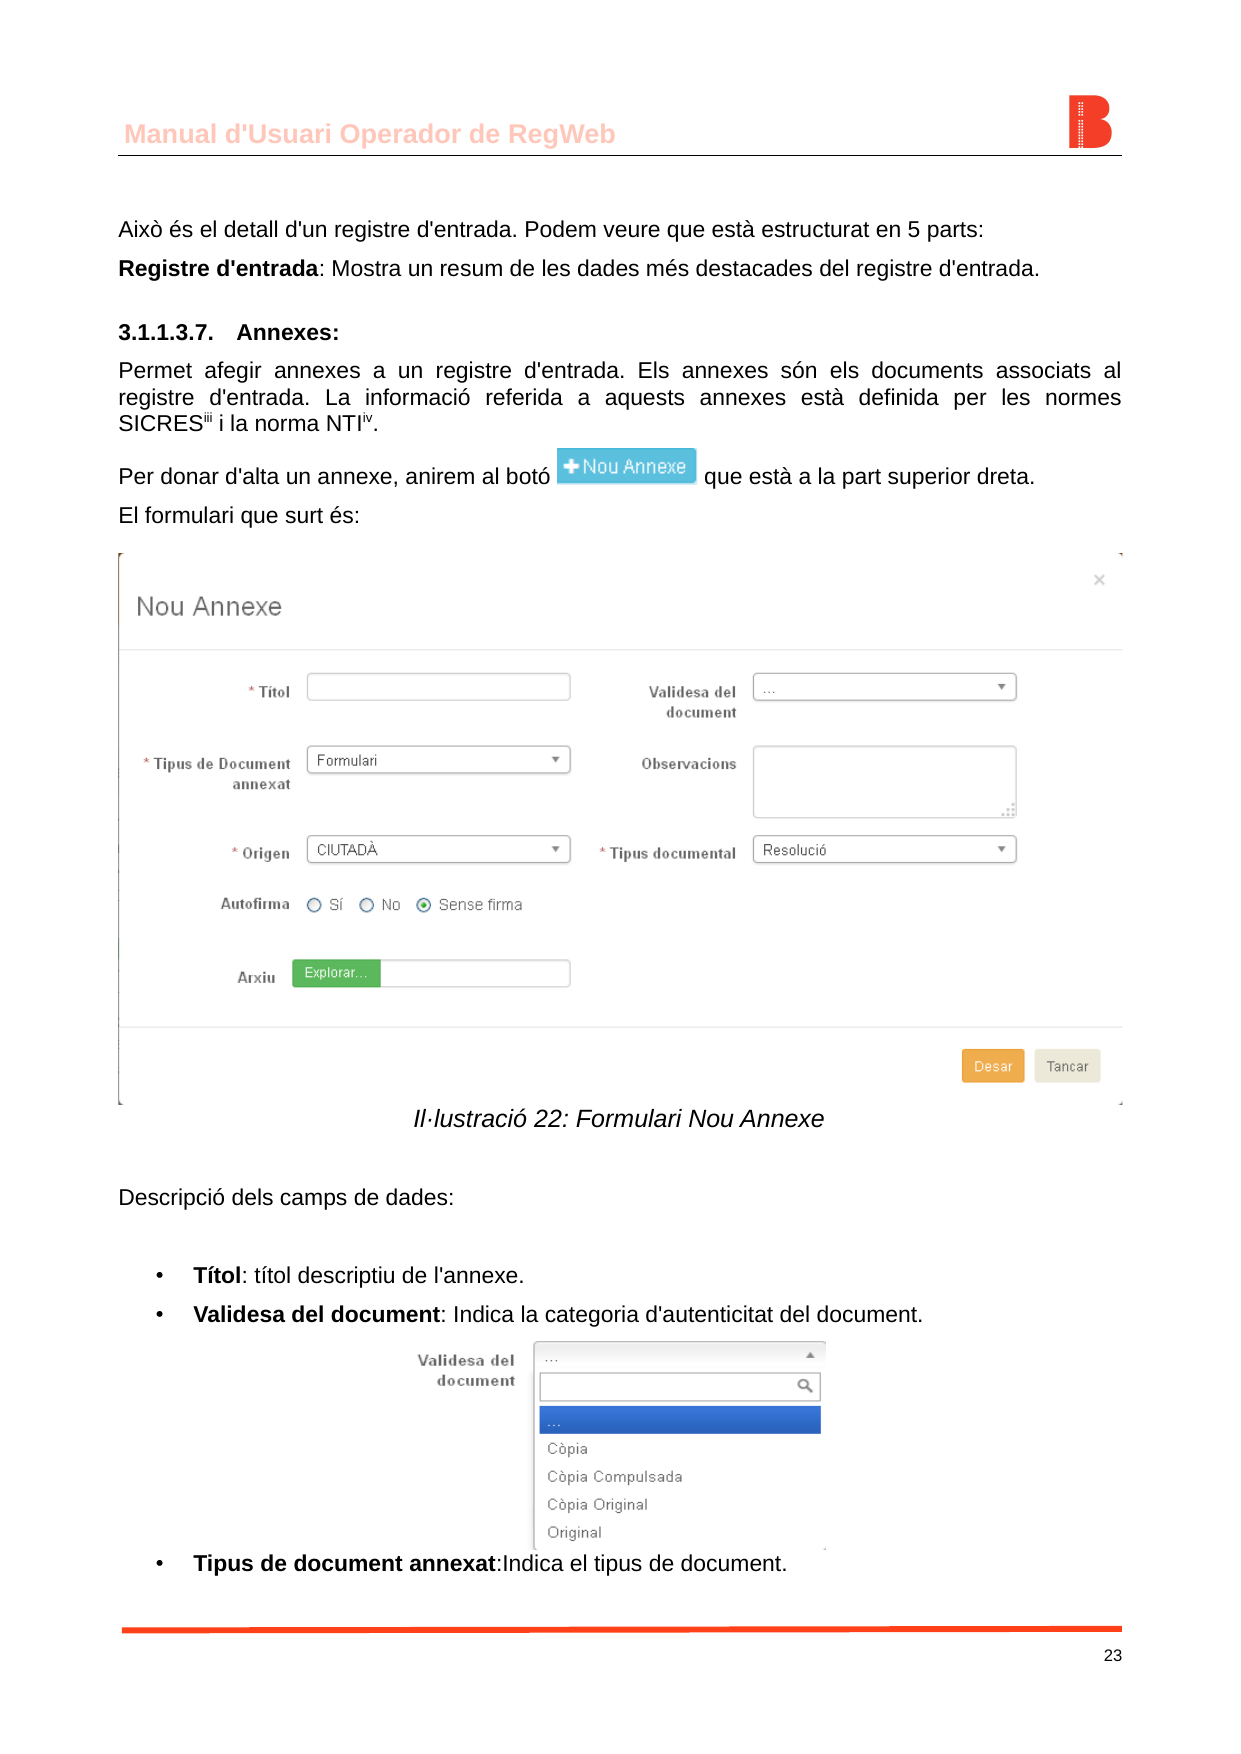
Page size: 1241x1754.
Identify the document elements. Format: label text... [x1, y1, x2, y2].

picture [1063, 94, 1117, 150]
subtitle Annexes: [118, 318, 1122, 345]
picture [118, 553, 1123, 1105]
picture [414, 1339, 826, 1550]
text Registre d'entrada: Mostra un resum de les dades més destacades del registre d'entrada. [118, 254, 1122, 281]
text Permet afegir annexes a un registre d'entrada. Els annexes són els documents associats al registre d'entrada. La informació referida a aquests annexes està definida per les normes SICRES i la norma NTI. [118, 357, 1122, 436]
text Això és el detall d'un registre d'entrada. Podem veure que està estructurat en 5 parts: [118, 216, 1122, 242]
list Títol: títol descriptiu de l'annexe. [156, 1262, 1122, 1288]
list Validesa del document: Indica la categoria d'autenticitat del document. [156, 1301, 1122, 1327]
text Il·lustració 22: Formulari Nou Annexe [118, 1105, 1122, 1133]
picture [557, 448, 698, 485]
list Tipus de document annexat:Indica el tipus de document. [156, 1340, 1122, 1576]
text El formulari que surt és: [118, 502, 1122, 528]
text Per donar d'alta un annexe, anirem al botó que està a la part superior dreta. [118, 449, 1122, 490]
text Descripció dels camps de dades: [118, 1184, 1122, 1211]
